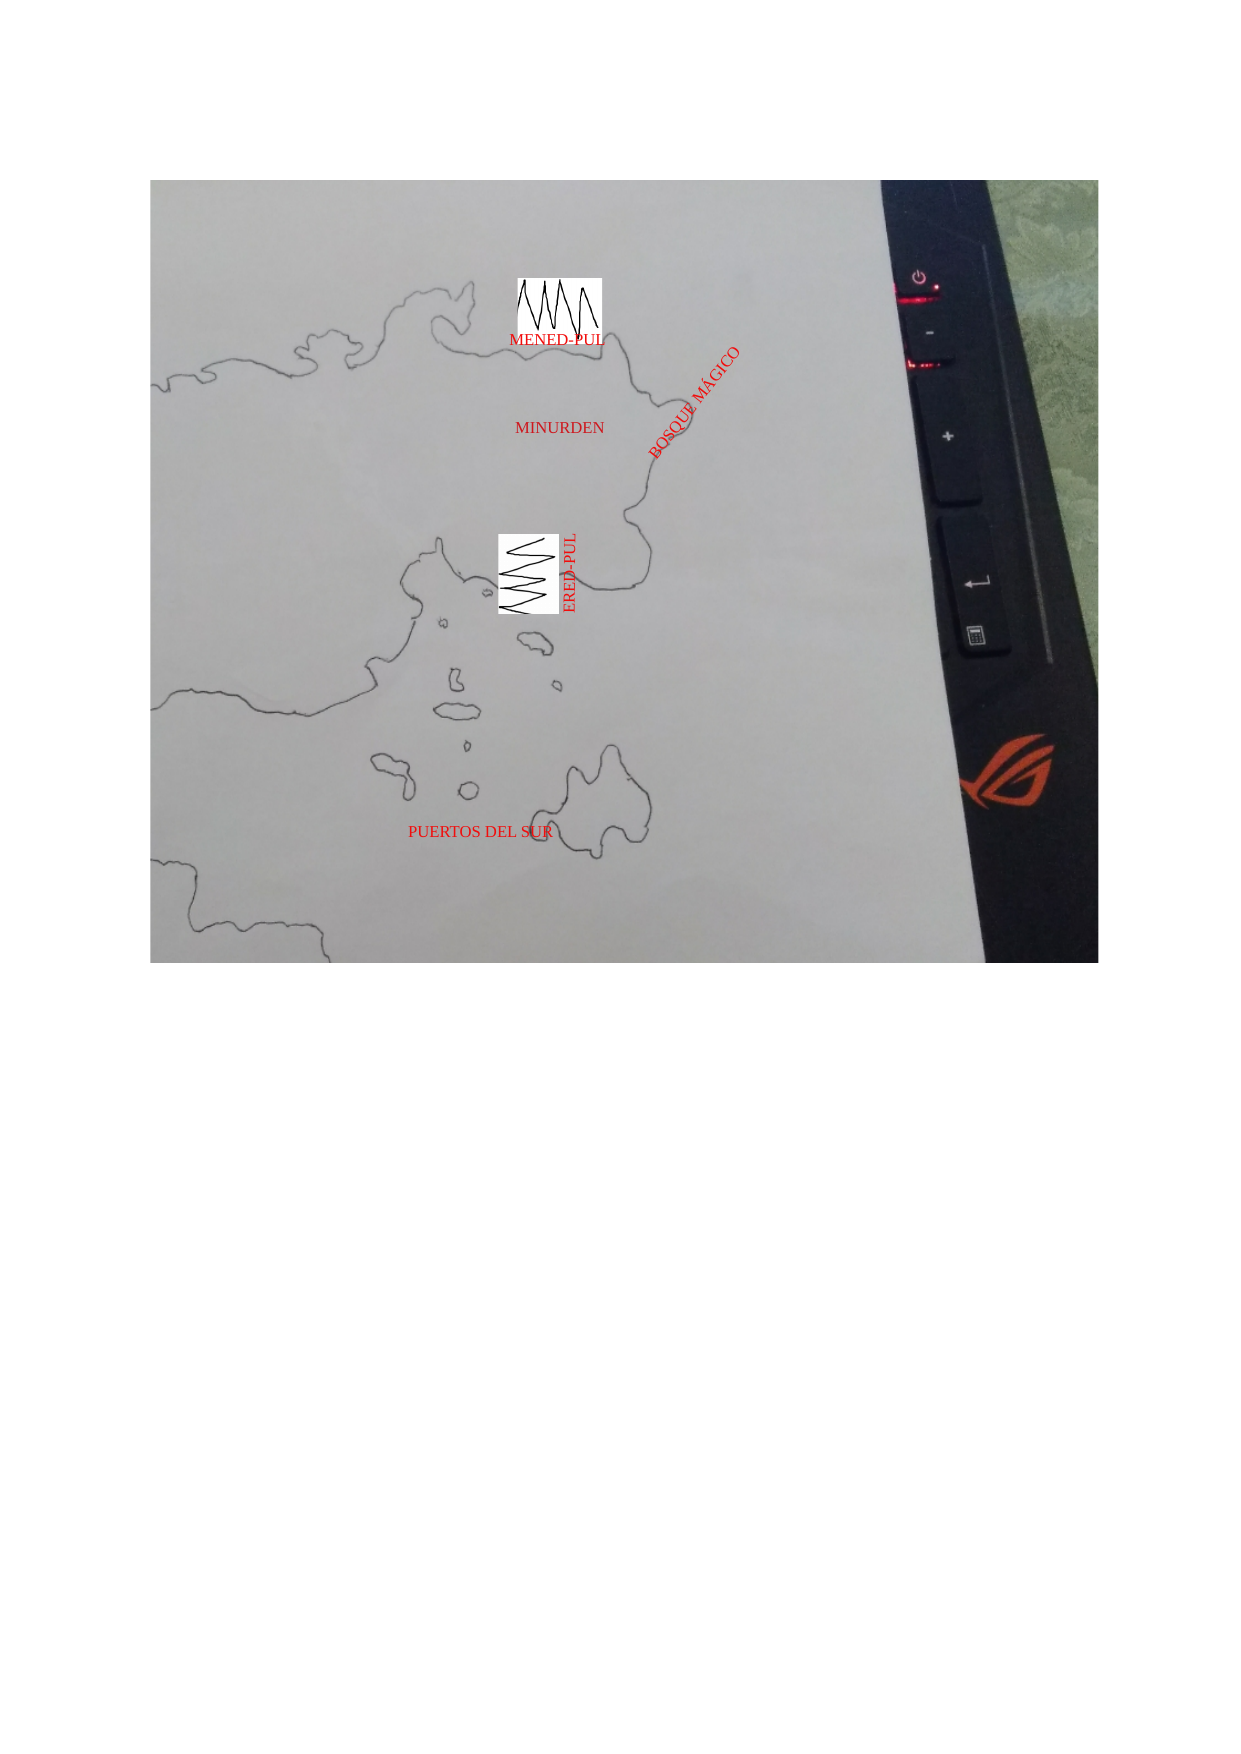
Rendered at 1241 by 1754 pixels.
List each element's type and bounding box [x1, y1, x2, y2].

picture [150, 180, 1099, 963]
